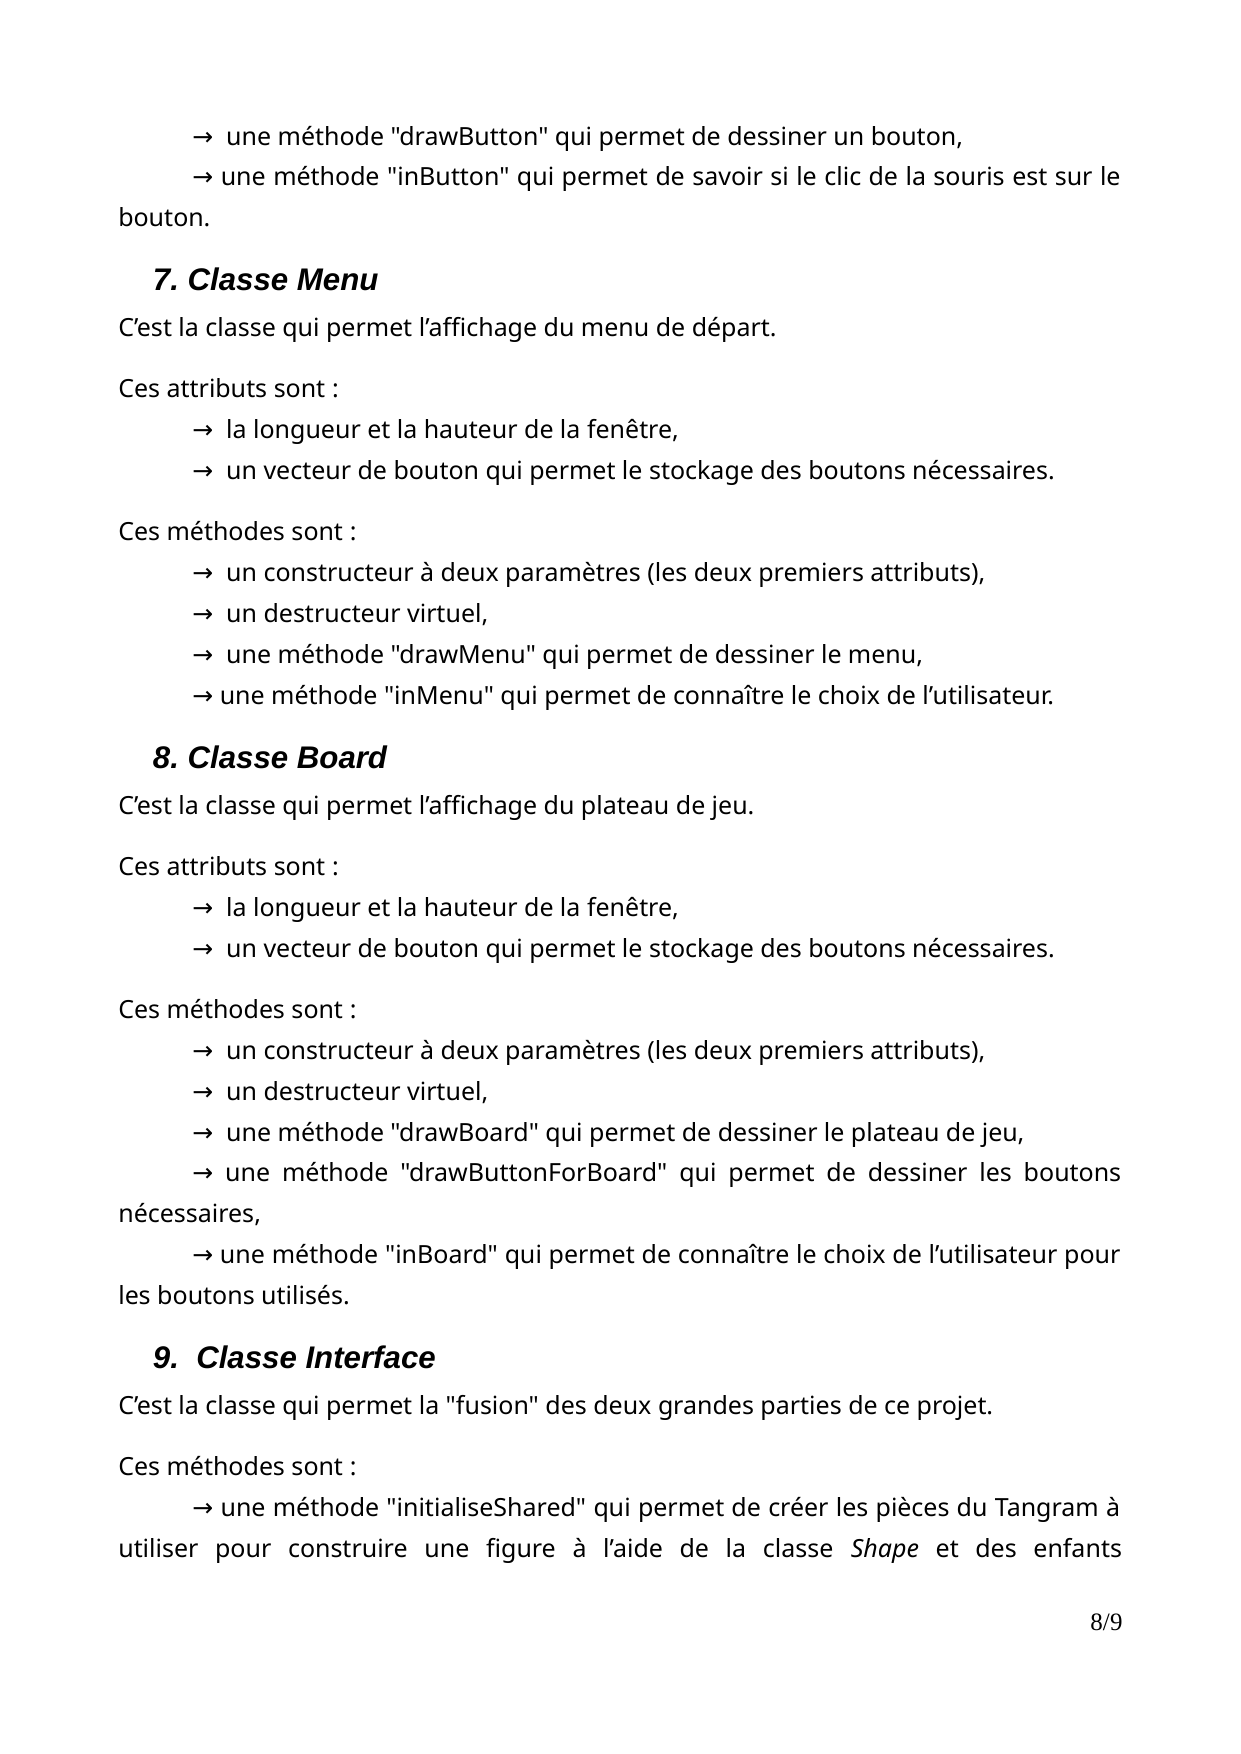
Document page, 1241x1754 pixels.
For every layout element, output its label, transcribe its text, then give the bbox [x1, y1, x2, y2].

text Ces méthodes sont : [118, 992, 1122, 1026]
text → une méthode "drawMenu" qui permet de dessiner le menu, [118, 637, 1122, 671]
text → une méthode "inBoard" qui permet de connaître le choix de l’utilisateur pour les boutons utilisés. [118, 1237, 1122, 1312]
text Ces méthodes sont : [118, 1449, 1122, 1483]
text → une méthode "initialiseShared" qui permet de créer les pièces du Tangram à utiliser pour construire une figure à l’aide de la classe Shape et des enfants [118, 1490, 1122, 1564]
text Ces attributs sont : [118, 849, 1122, 883]
text C’est la classe qui permet l’affichage du menu de départ. [118, 310, 1122, 344]
subtitle 8. Classe Board [118, 739, 1122, 775]
subtitle 9. Classe Interface [118, 1339, 1122, 1375]
text → la longueur et la hauteur de la fenêtre, [118, 412, 1122, 446]
text C’est la classe qui permet la "fusion" des deux grandes parties de ce projet. [118, 1388, 1122, 1422]
text → un constructeur à deux paramètres (les deux premiers attributs), [118, 555, 1122, 589]
text → une méthode "drawBoard" qui permet de dessiner le plateau de jeu, [118, 1114, 1122, 1148]
text C’est la classe qui permet l’affichage du plateau de jeu. [118, 787, 1122, 822]
text → un destructeur virtuel, [118, 1073, 1122, 1107]
text Ces attributs sont : [118, 371, 1122, 405]
text → un vecteur de bouton qui permet le stockage des boutons nécessaires. [118, 930, 1122, 964]
text → une méthode "drawButtonForBoard" qui permet de dessiner les boutons nécessaires, [118, 1155, 1122, 1230]
text → un destructeur virtuel, [118, 596, 1122, 630]
text → une méthode "inMenu" qui permet de connaître le choix de l’utilisateur. [118, 677, 1122, 711]
text → une méthode "drawButton" qui permet de dessiner un bouton, [118, 118, 1122, 152]
text → un constructeur à deux paramètres (les deux premiers attributs), [118, 1032, 1122, 1067]
subtitle 7. Classe Menu [118, 261, 1122, 297]
text → un vecteur de bouton qui permet le stockage des boutons nécessaires. [118, 453, 1122, 487]
text → la longueur et la hauteur de la fenêtre, [118, 889, 1122, 924]
text → une méthode "inButton" qui permet de savoir si le clic de la souris est sur le bouton. [118, 159, 1122, 234]
text Ces méthodes sont : [118, 514, 1122, 548]
